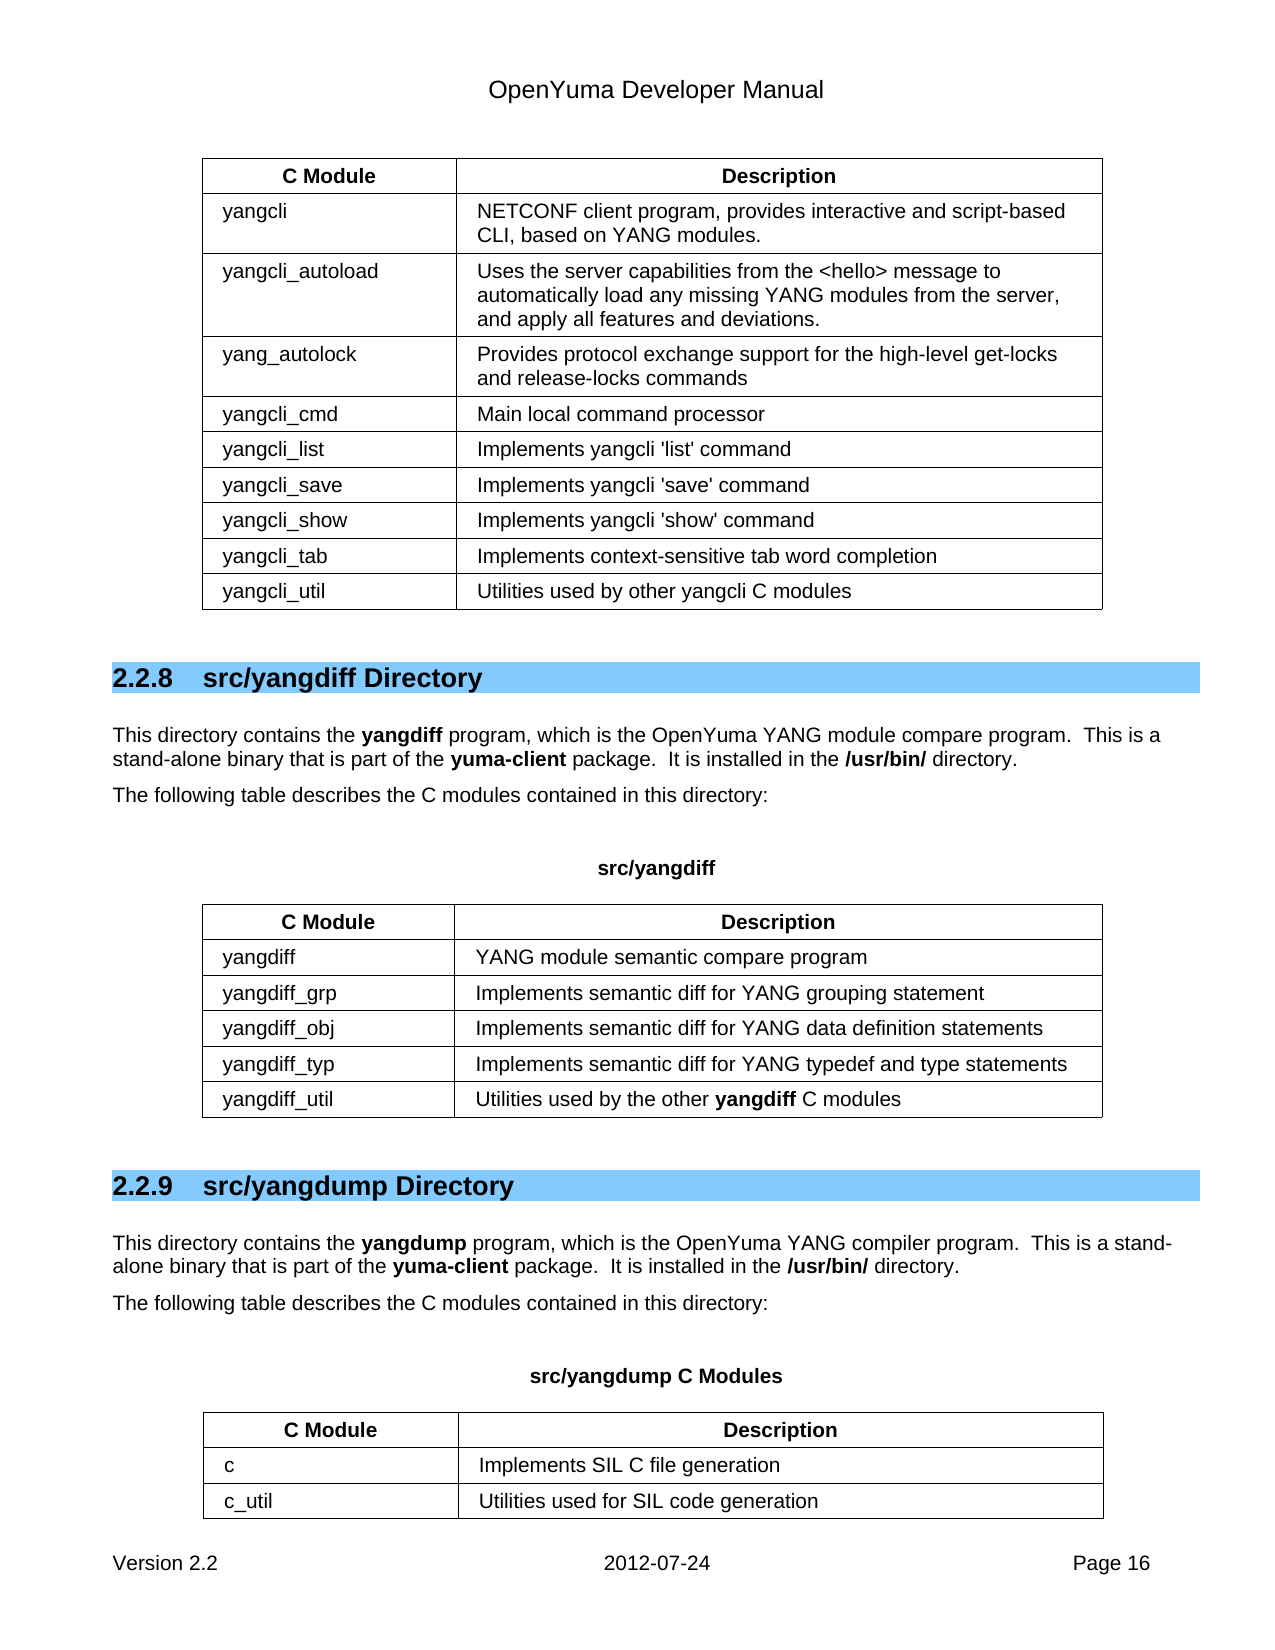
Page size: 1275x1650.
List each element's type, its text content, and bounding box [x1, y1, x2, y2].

table_cell Provides protocol exchange support for the high-level get-locks and release-locks commands [457, 337, 1102, 396]
text This directory contains the yangdump program, which is the OpenYuma YANG compiler program. This is a stand-alone binary that is part of the yuma-client package. It is installed in the /usr/bin/ directory. [112, 1230, 1200, 1278]
table_cell Utilities used by other yangcli C modules [457, 574, 1102, 609]
table_cell Implements SIL C file generation [459, 1448, 1103, 1483]
subtitle src/yangdump C Modules [127, 1364, 1185, 1388]
table_cell yangcli_cmd [203, 397, 456, 431]
table_cell yang_autolock [203, 337, 456, 396]
table_cell Implements semantic diff for YANG data definition statements [455, 1011, 1102, 1046]
subtitle src/yangdiff Directory [112, 662, 1200, 693]
table_cell NETCONF client program, provides interactive and script-based CLI, based on YANG modules. [457, 194, 1102, 253]
table_header C Module [203, 159, 456, 193]
table_header Description [455, 905, 1102, 939]
table_cell Implements yangcli 'show' command [457, 503, 1102, 538]
table_cell yangdiff_grp [203, 976, 454, 1010]
table_cell Utilities used for SIL code generation [459, 1484, 1103, 1518]
table_cell yangcli_util [203, 574, 456, 609]
table_cell Implements yangcli 'list' command [457, 432, 1102, 467]
table_cell yangcli_tab [203, 539, 456, 573]
table_cell yangcli [203, 194, 456, 253]
table_cell Implements yangcli 'save' command [457, 468, 1102, 502]
table_cell yangcli_save [203, 468, 456, 502]
table_header C Module [203, 905, 454, 939]
table_header Description [459, 1413, 1103, 1447]
table_cell c [204, 1448, 458, 1483]
text The following table describes the C modules contained in this directory: [112, 783, 1200, 807]
table_header Description [457, 159, 1102, 193]
table_cell Uses the server capabilities from the <hello> message to automatically load any missing YANG modules from the server, and apply all features and deviations. [457, 254, 1102, 336]
subtitle src/yangdiff [127, 856, 1185, 880]
table_cell Utilities used by the other yangdiff C modules [455, 1082, 1102, 1117]
table_cell c_util [204, 1484, 458, 1518]
text The following table describes the C modules contained in this directory: [112, 1291, 1200, 1315]
subtitle src/yangdump Directory [112, 1170, 1200, 1201]
table_cell yangcli_autoload [203, 254, 456, 336]
table_cell yangdiff_util [203, 1082, 454, 1117]
table_cell Implements semantic diff for YANG typedef and type statements [455, 1047, 1102, 1081]
text This directory contains the yangdiff program, which is the OpenYuma YANG module compare program. This is a stand-alone binary that is part of the yuma-client package. It is installed in the /usr/bin/ directory. [112, 722, 1200, 770]
table_cell Implements semantic diff for YANG grouping statement [455, 976, 1102, 1010]
table_cell yangdiff_typ [203, 1047, 454, 1081]
table_cell yangdiff [203, 940, 454, 975]
table_header C Module [204, 1413, 458, 1447]
table_cell yangdiff_obj [203, 1011, 454, 1046]
table_cell Implements context-sensitive tab word completion [457, 539, 1102, 573]
table_cell yangcli_show [203, 503, 456, 538]
table_cell YANG module semantic compare program [455, 940, 1102, 975]
table_cell yangcli_list [203, 432, 456, 467]
table_cell Main local command processor [457, 397, 1102, 431]
